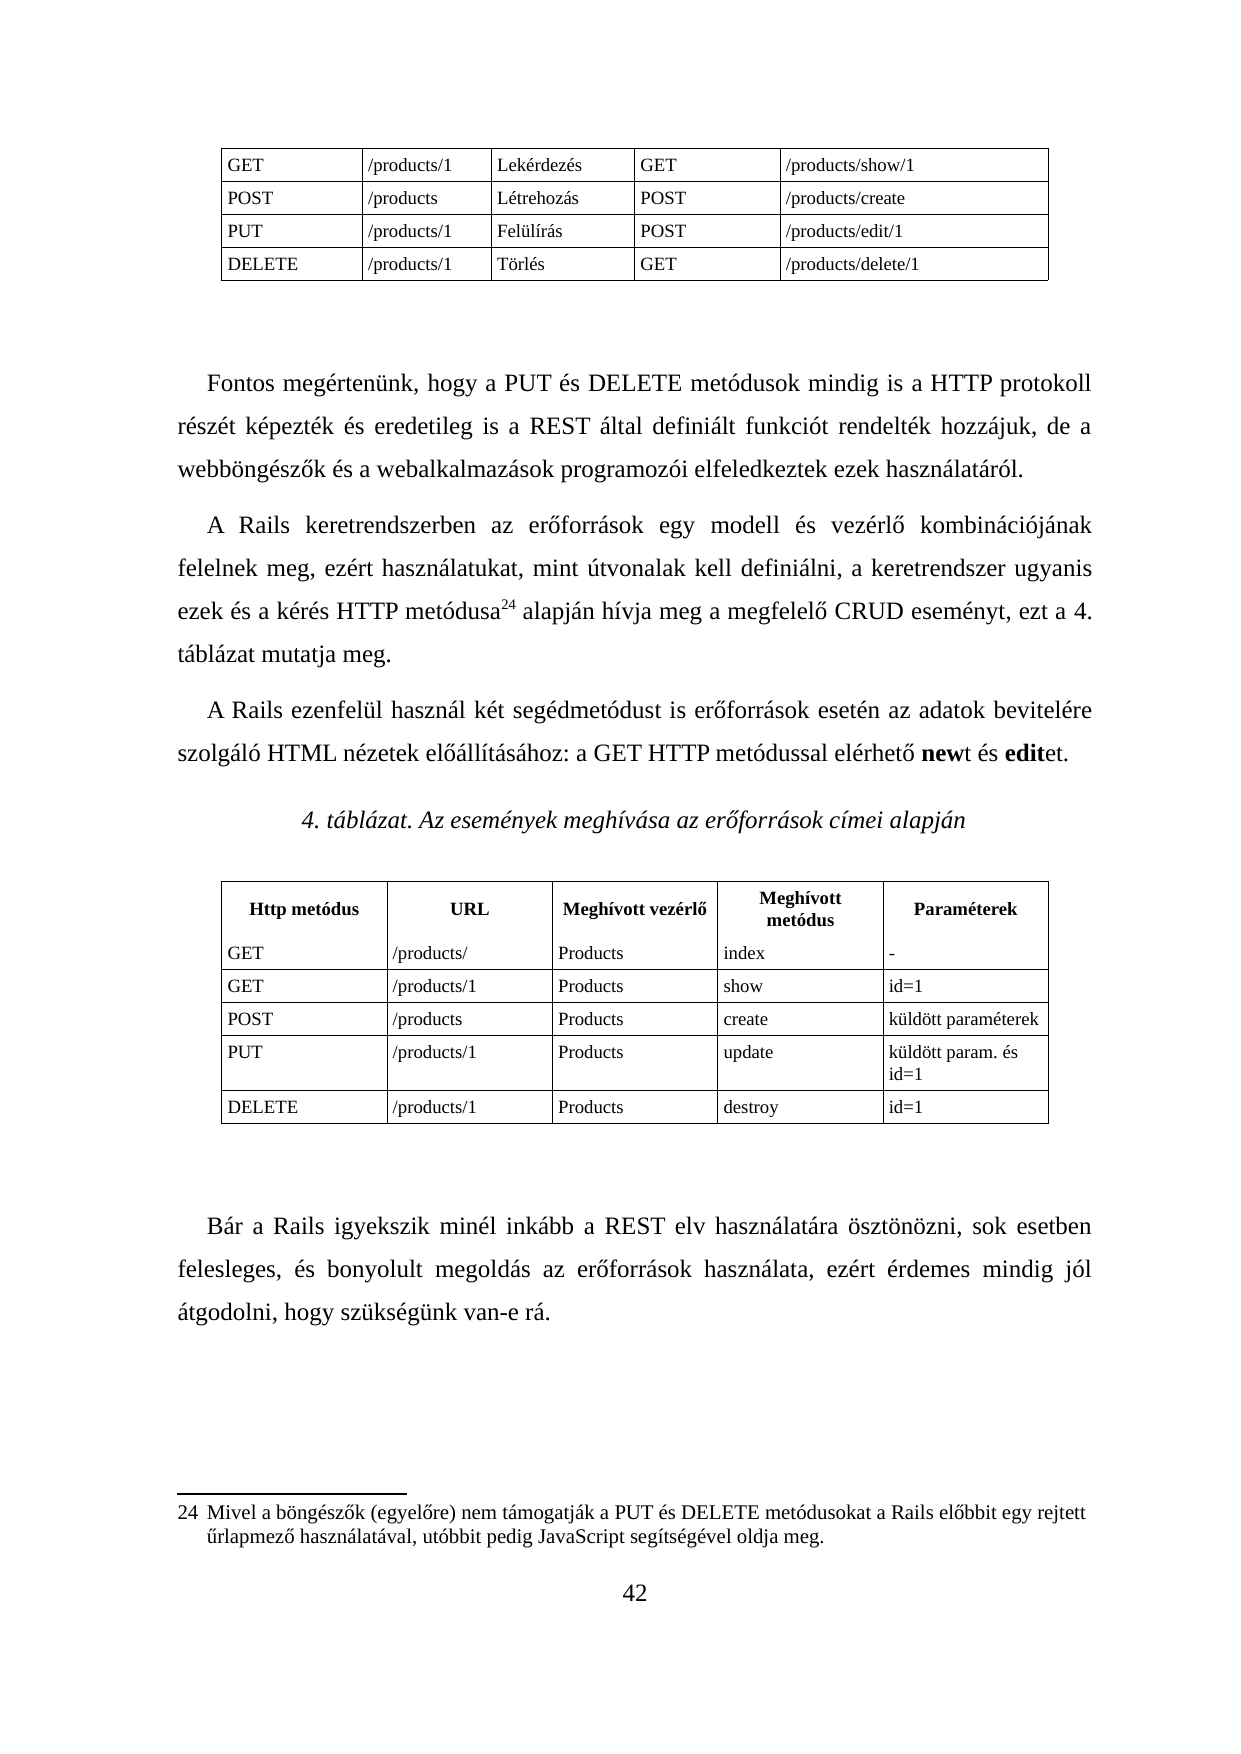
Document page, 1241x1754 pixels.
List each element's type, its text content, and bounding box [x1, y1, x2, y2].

table_cell GET [635, 149, 780, 181]
table_cell /products [363, 182, 491, 214]
table_cell Lekérdezés [492, 149, 634, 181]
table_cell küldött param. és id=1 [884, 1036, 1048, 1090]
table_cell update [718, 1036, 883, 1090]
table_cell /products/show/1 [781, 149, 1048, 181]
table_cell destroy [718, 1091, 883, 1123]
table_cell DELETE [222, 248, 362, 280]
table_cell küldött paraméterek [884, 1003, 1048, 1035]
table_cell GET [222, 149, 362, 181]
text 4. táblázat. Az események meghívása az erőforrások címei alapján [177, 805, 1093, 834]
table_cell id=1 [884, 970, 1048, 1002]
table_cell Products [553, 1091, 717, 1123]
table_cell POST [222, 1003, 387, 1035]
text Fontos megértenünk, hogy a PUT és DELETE metódusok mindig is a HTTP protokoll részét képezték és eredetileg is a REST által definiált funkciót rendelték hozzájuk, de a webböngészők és a webalkalmazások programozói elfeledkeztek ezek használatáról. [177, 368, 1093, 483]
table_header Meghívott vezérlő [553, 882, 717, 936]
table_cell Products [553, 936, 717, 969]
table_cell POST [635, 215, 780, 247]
table_cell Products [553, 970, 717, 1002]
table_cell POST [222, 182, 362, 214]
table_cell /products/1 [388, 1036, 552, 1090]
table_cell POST [635, 182, 780, 214]
text A Rails ezenfelül használ két segédmetódust is erőforrások esetén az adatok bevitelére szolgáló HTML nézetek előállításához: a GET HTTP metódussal elérhető newt és editet. [177, 695, 1093, 767]
table_cell Létrehozás [492, 182, 634, 214]
table_cell /products/1 [388, 1091, 552, 1123]
table_cell /products/1 [363, 215, 491, 247]
table_cell - [884, 936, 1048, 969]
text Bár a Rails igyekszik minél inkább a REST elv használatára ösztönözni, sok esetben felesleges, és bonyolult megoldás az erőforrások használata, ezért érdemes mindig jól átgodolni, hogy szükségünk van-e rá. [177, 1211, 1093, 1326]
table_cell Products [553, 1036, 717, 1090]
table_cell /products/1 [363, 248, 491, 280]
table_cell Products [553, 1003, 717, 1035]
table_cell GET [222, 970, 387, 1002]
text A Rails keretrendszerben az erőforrások egy modell és vezérlő kombinációjának felelnek meg, ezért használatukat, mint útvonalak kell definiálni, a keretrendszer ugyanis ezek és a kérés HTTP metódusa alapján hívja meg a megfelelő CRUD eseményt, ezt a 4. táblázat mutatja meg. [177, 510, 1093, 668]
table_cell /products [388, 1003, 552, 1035]
table_cell Törlés [492, 248, 634, 280]
table_header URL [388, 882, 552, 936]
table_header Meghívott metódus [718, 882, 883, 936]
table_cell /products/edit/1 [781, 215, 1048, 247]
table_cell PUT [222, 1036, 387, 1090]
table_cell show [718, 970, 883, 1002]
table_cell PUT [222, 215, 362, 247]
table_cell id=1 [884, 1091, 1048, 1123]
table_cell Felülírás [492, 215, 634, 247]
table_cell /products/1 [388, 970, 552, 1002]
table_header Paraméterek [884, 882, 1048, 936]
table_cell /products/ [388, 936, 552, 969]
table_cell create [718, 1003, 883, 1035]
table_header Http metódus [222, 882, 387, 936]
table_cell GET [222, 936, 387, 969]
table_cell index [718, 936, 883, 969]
table_cell GET [635, 248, 780, 280]
table_cell /products/create [781, 182, 1048, 214]
table_cell /products/1 [363, 149, 491, 181]
table_cell DELETE [222, 1091, 387, 1123]
table_cell /products/delete/1 [781, 248, 1048, 280]
text Mivel a böngészők (egyelőre) nem támogatják a PUT és DELETE metódusokat a Rails előbbit egy rejtett űrlapmező használatával, utóbbit pedig JavaScript segítségével oldja meg. [177, 1500, 1093, 1548]
